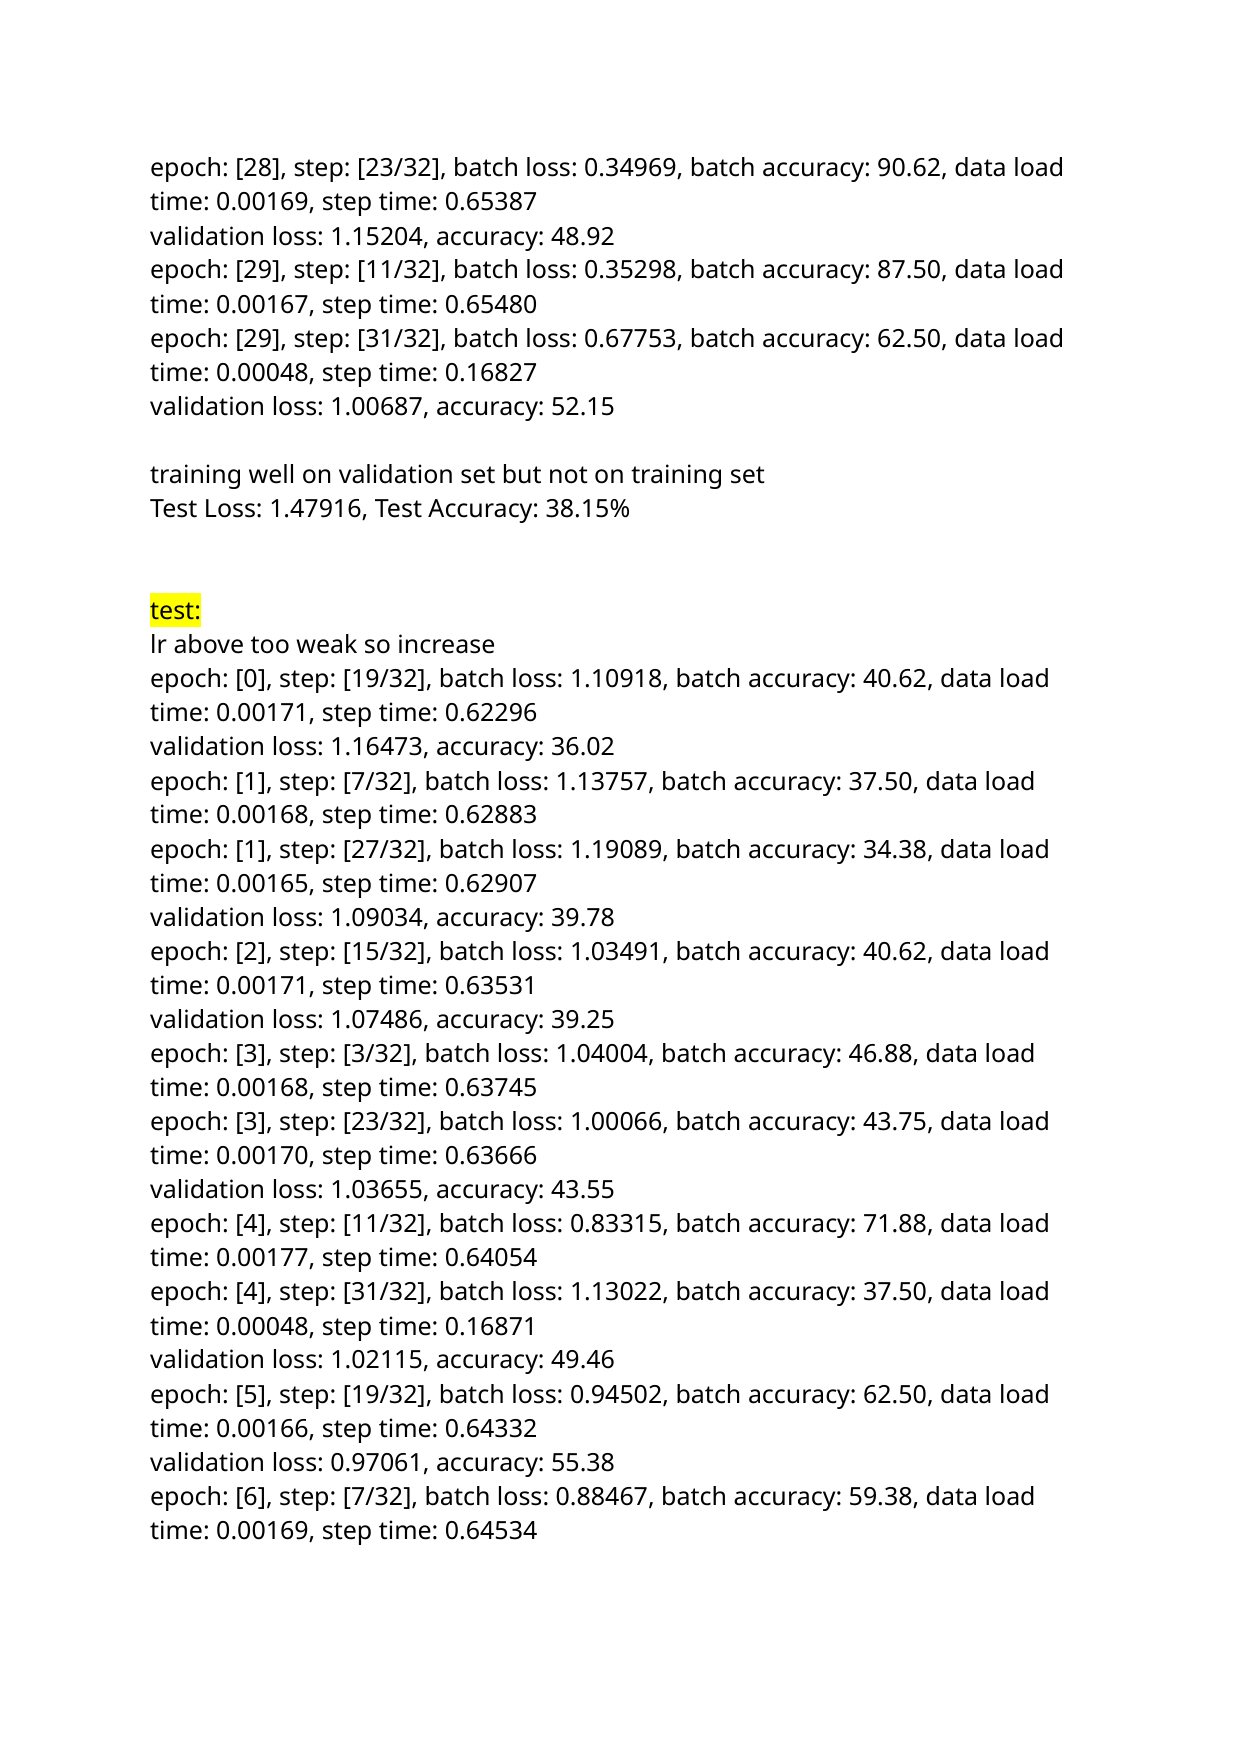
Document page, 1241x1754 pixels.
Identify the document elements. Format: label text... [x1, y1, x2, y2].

text validation loss: 0.97061, accuracy: 55.38 [150, 1444, 1090, 1478]
text epoch: [4], step: [11/32], batch loss: 0.83315, batch accuracy: 71.88, data load time: 0.00177, step time: 0.64054 [150, 1206, 1090, 1274]
text training well on validation set but not on training set [150, 457, 1090, 491]
text lr above too weak so increase [150, 627, 1090, 661]
text validation loss: 1.16473, accuracy: 36.02 [150, 729, 1090, 763]
text epoch: [3], step: [23/32], batch loss: 1.00066, batch accuracy: 43.75, data load time: 0.00170, step time: 0.63666 [150, 1104, 1090, 1172]
text epoch: [4], step: [31/32], batch loss: 1.13022, batch accuracy: 37.50, data load time: 0.00048, step time: 0.16871 [150, 1274, 1090, 1342]
text epoch: [0], step: [19/32], batch loss: 1.10918, batch accuracy: 40.62, data load time: 0.00171, step time: 0.62296 [150, 661, 1090, 729]
text epoch: [5], step: [19/32], batch loss: 0.94502, batch accuracy: 62.50, data load time: 0.00166, step time: 0.64332 [150, 1376, 1090, 1444]
text validation loss: 1.07486, accuracy: 39.25 [150, 1002, 1090, 1036]
text validation loss: 1.03655, accuracy: 43.55 [150, 1172, 1090, 1206]
text epoch: [6], step: [7/32], batch loss: 0.88467, batch accuracy: 59.38, data load time: 0.00169, step time: 0.64534 [150, 1478, 1090, 1547]
text validation loss: 1.09034, accuracy: 39.78 [150, 899, 1090, 933]
text epoch: [2], step: [15/32], batch loss: 1.03491, batch accuracy: 40.62, data load time: 0.00171, step time: 0.63531 [150, 933, 1090, 1002]
text epoch: [3], step: [3/32], batch loss: 1.04004, batch accuracy: 46.88, data load time: 0.00168, step time: 0.63745 [150, 1036, 1090, 1104]
text validation loss: 1.02115, accuracy: 49.46 [150, 1342, 1090, 1376]
text validation loss: 1.00687, accuracy: 52.15 [150, 388, 1090, 422]
text epoch: [29], step: [11/32], batch loss: 0.35298, batch accuracy: 87.50, data load time: 0.00167, step time: 0.65480 [150, 252, 1090, 320]
text Test Loss: 1.47916, Test Accuracy: 38.15% [150, 491, 1090, 525]
text epoch: [1], step: [7/32], batch loss: 1.13757, batch accuracy: 37.50, data load time: 0.00168, step time: 0.62883 [150, 763, 1090, 831]
text epoch: [28], step: [23/32], batch loss: 0.34969, batch accuracy: 90.62, data load time: 0.00169, step time: 0.65387 [150, 150, 1090, 218]
text epoch: [29], step: [31/32], batch loss: 0.67753, batch accuracy: 62.50, data load time: 0.00048, step time: 0.16827 [150, 320, 1090, 388]
text test: [150, 593, 1090, 627]
text validation loss: 1.15204, accuracy: 48.92 [150, 218, 1090, 252]
text epoch: [1], step: [27/32], batch loss: 1.19089, batch accuracy: 34.38, data load time: 0.00165, step time: 0.62907 [150, 831, 1090, 899]
